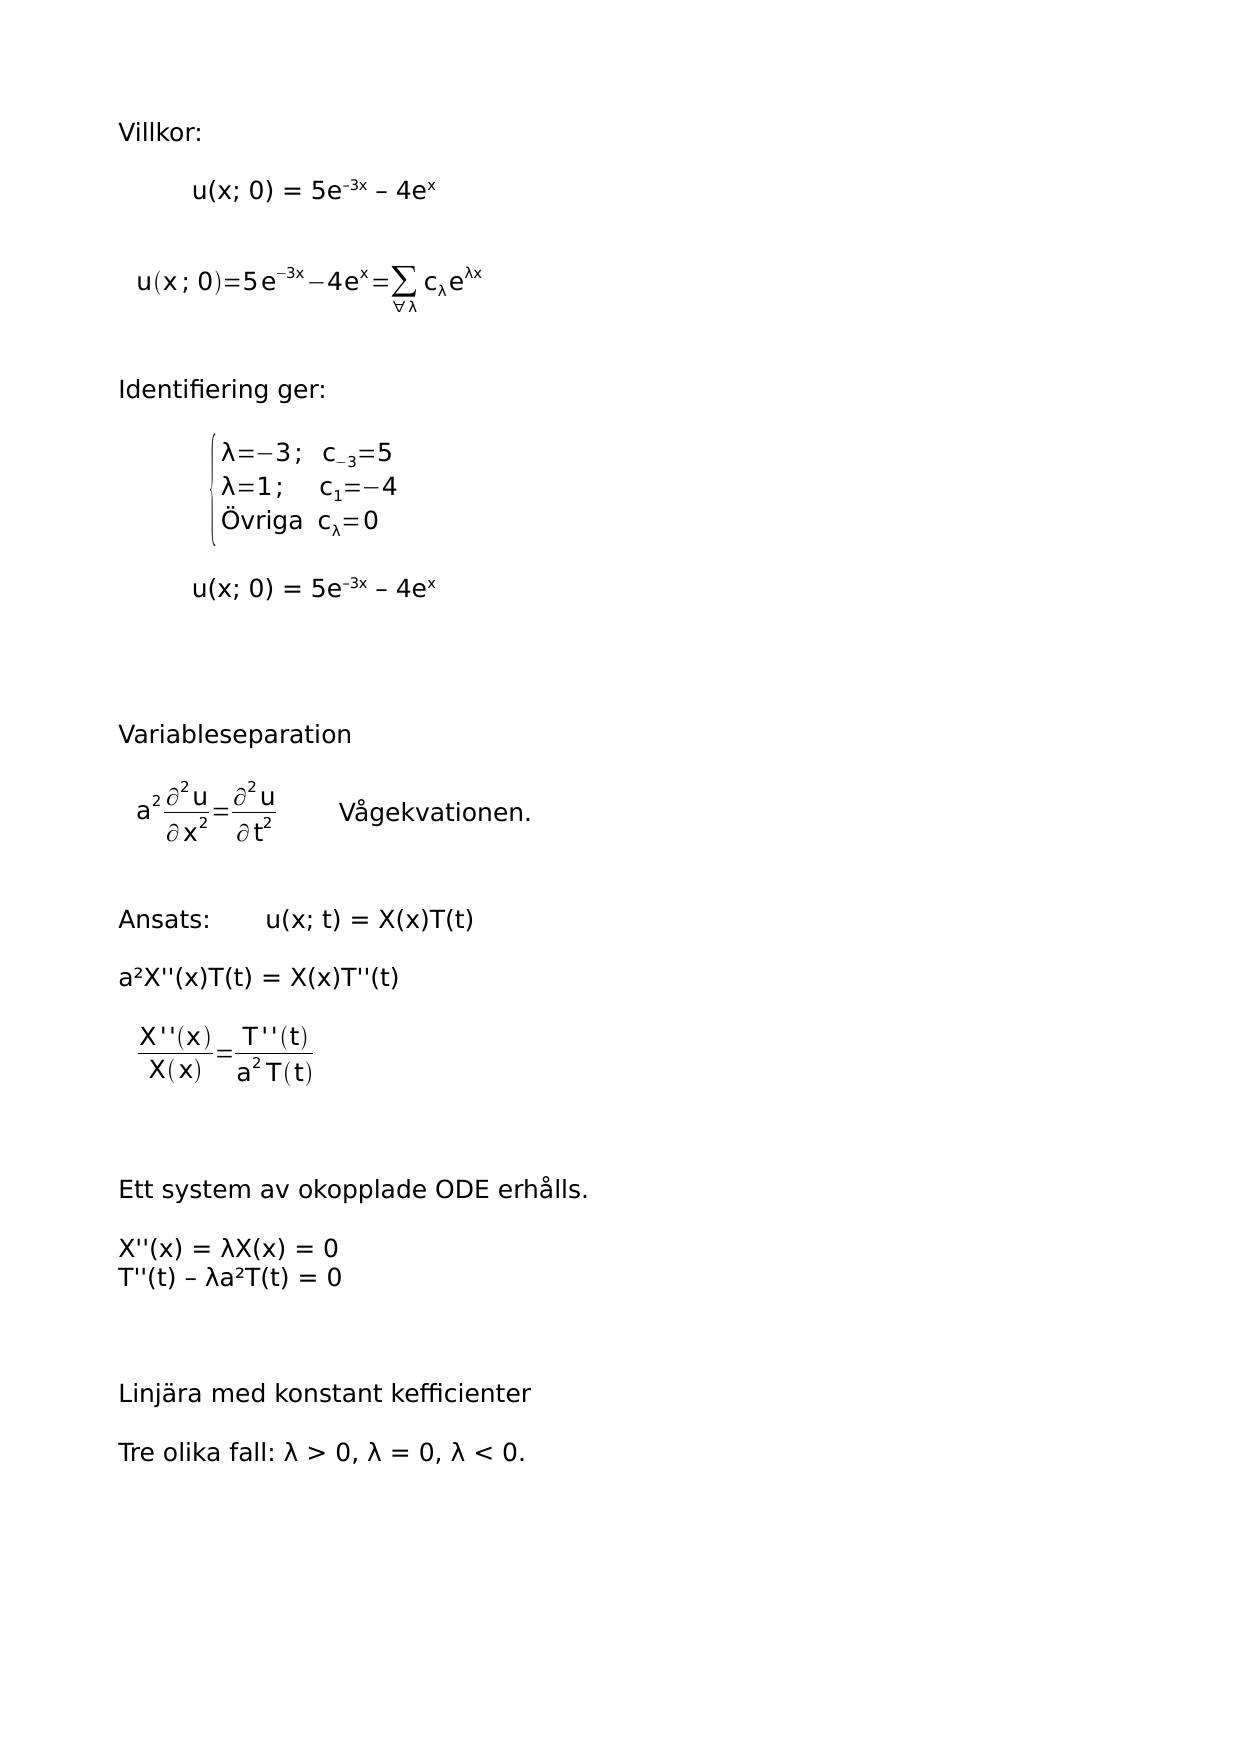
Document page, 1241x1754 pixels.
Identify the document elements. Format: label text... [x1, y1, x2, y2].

text a²X''(x)T(t) = X(x)T''(t) [118, 964, 1122, 993]
text X''(x) = λX(x) = 0 [118, 1234, 1122, 1263]
text Linjära med konstant kefficienter [118, 1379, 1122, 1409]
text u(x; 0) = 5e–3x – 4ex [118, 574, 1122, 604]
text Villkor: [118, 118, 1122, 147]
text Tre olika fall: λ > 0, λ = 0, λ < 0. [118, 1438, 1122, 1467]
text Vågekvationen. [118, 779, 1122, 847]
text Ett system av okopplade ODE erhålls. [118, 1175, 1122, 1204]
text Identifiering ger: [118, 375, 1122, 404]
text Variableseparation [118, 720, 1122, 749]
text u(x; 0) = 5e–3x – 4ex [118, 176, 1122, 206]
text T''(t) – λa²T(t) = 0 [118, 1263, 1122, 1292]
text Ansats: u(x; t) = X(x)T(t) [118, 905, 1122, 934]
